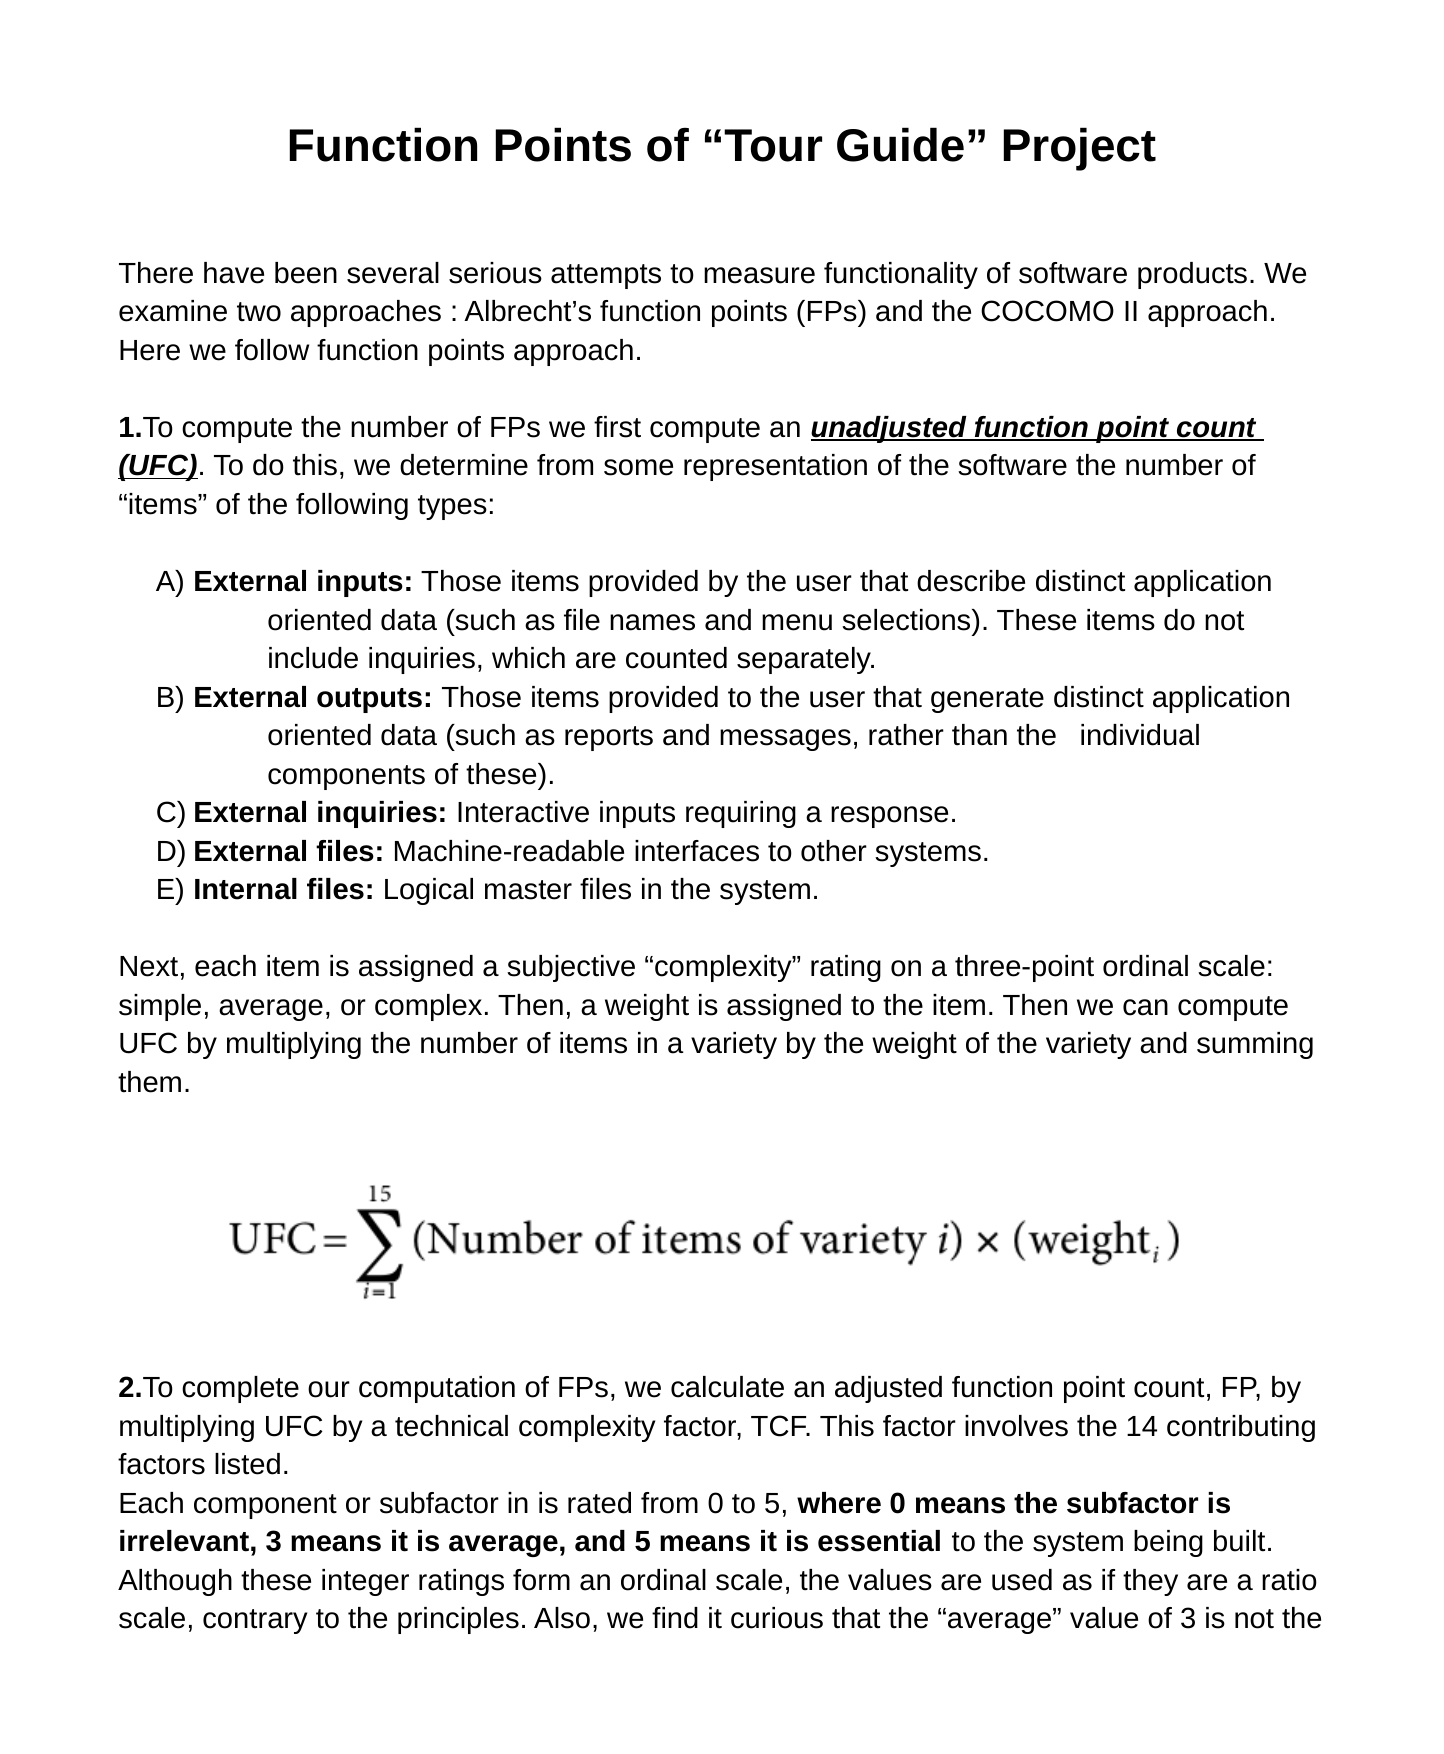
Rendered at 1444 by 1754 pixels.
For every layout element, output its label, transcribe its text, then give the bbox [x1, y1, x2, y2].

text There have been several serious attempts to measure functionality of software products. We examine two approaches : Albrecht’s function points (FPs) and the COCOMO II approach. Here we follow function points approach. [118, 256, 1325, 366]
list Internal files: Logical master files in the system. [156, 872, 1325, 906]
list External outputs: Those items provided to the user that generate distinct application oriented data (such as reports and messages, rather than the individual components of these). [156, 680, 1325, 790]
text Although these integer ratings form an ordinal scale, the values are used as if they are a ratio scale, contrary to the principles. Also, we find it curious that the “average” value of 3 is not the [118, 1563, 1325, 1635]
list External inputs: Those items provided by the user that describe distinct application oriented data (such as file names and menu selections). These items do not include inquiries, which are counted separately. [156, 564, 1325, 675]
picture [136, 1142, 1307, 1327]
text Function Points of “Tour Guide” Project [118, 118, 1325, 171]
text 2.To complete our computation of FPs, we calculate an adjusted function point count, FP, by multiplying UFC by a technical complexity factor, TCF. This factor involves the 14 contributing factors listed. [118, 1370, 1325, 1481]
list External files: Machine-readable interfaces to other systems. [156, 834, 1325, 867]
text 1.To compute the number of FPs we first compute an unadjusted function point count (UFC). To do this, we determine from some representation of the software the number of “items” of the following types: [118, 410, 1325, 521]
text Next, each item is assigned a subjective “complexity” rating on a three-point ordinal scale: simple, average, or complex. Then, a weight is assigned to the item. Then we can compute UFC by multiplying the number of items in a variety by the weight of the variety and summing them. [118, 949, 1325, 1099]
list External inquiries: Interactive inputs requiring a response. [156, 795, 1325, 829]
text Each component or subfactor in is rated from 0 to 5, where 0 means the subfactor is irrelevant, 3 means it is average, and 5 means it is essential to the system being built. [118, 1486, 1325, 1558]
